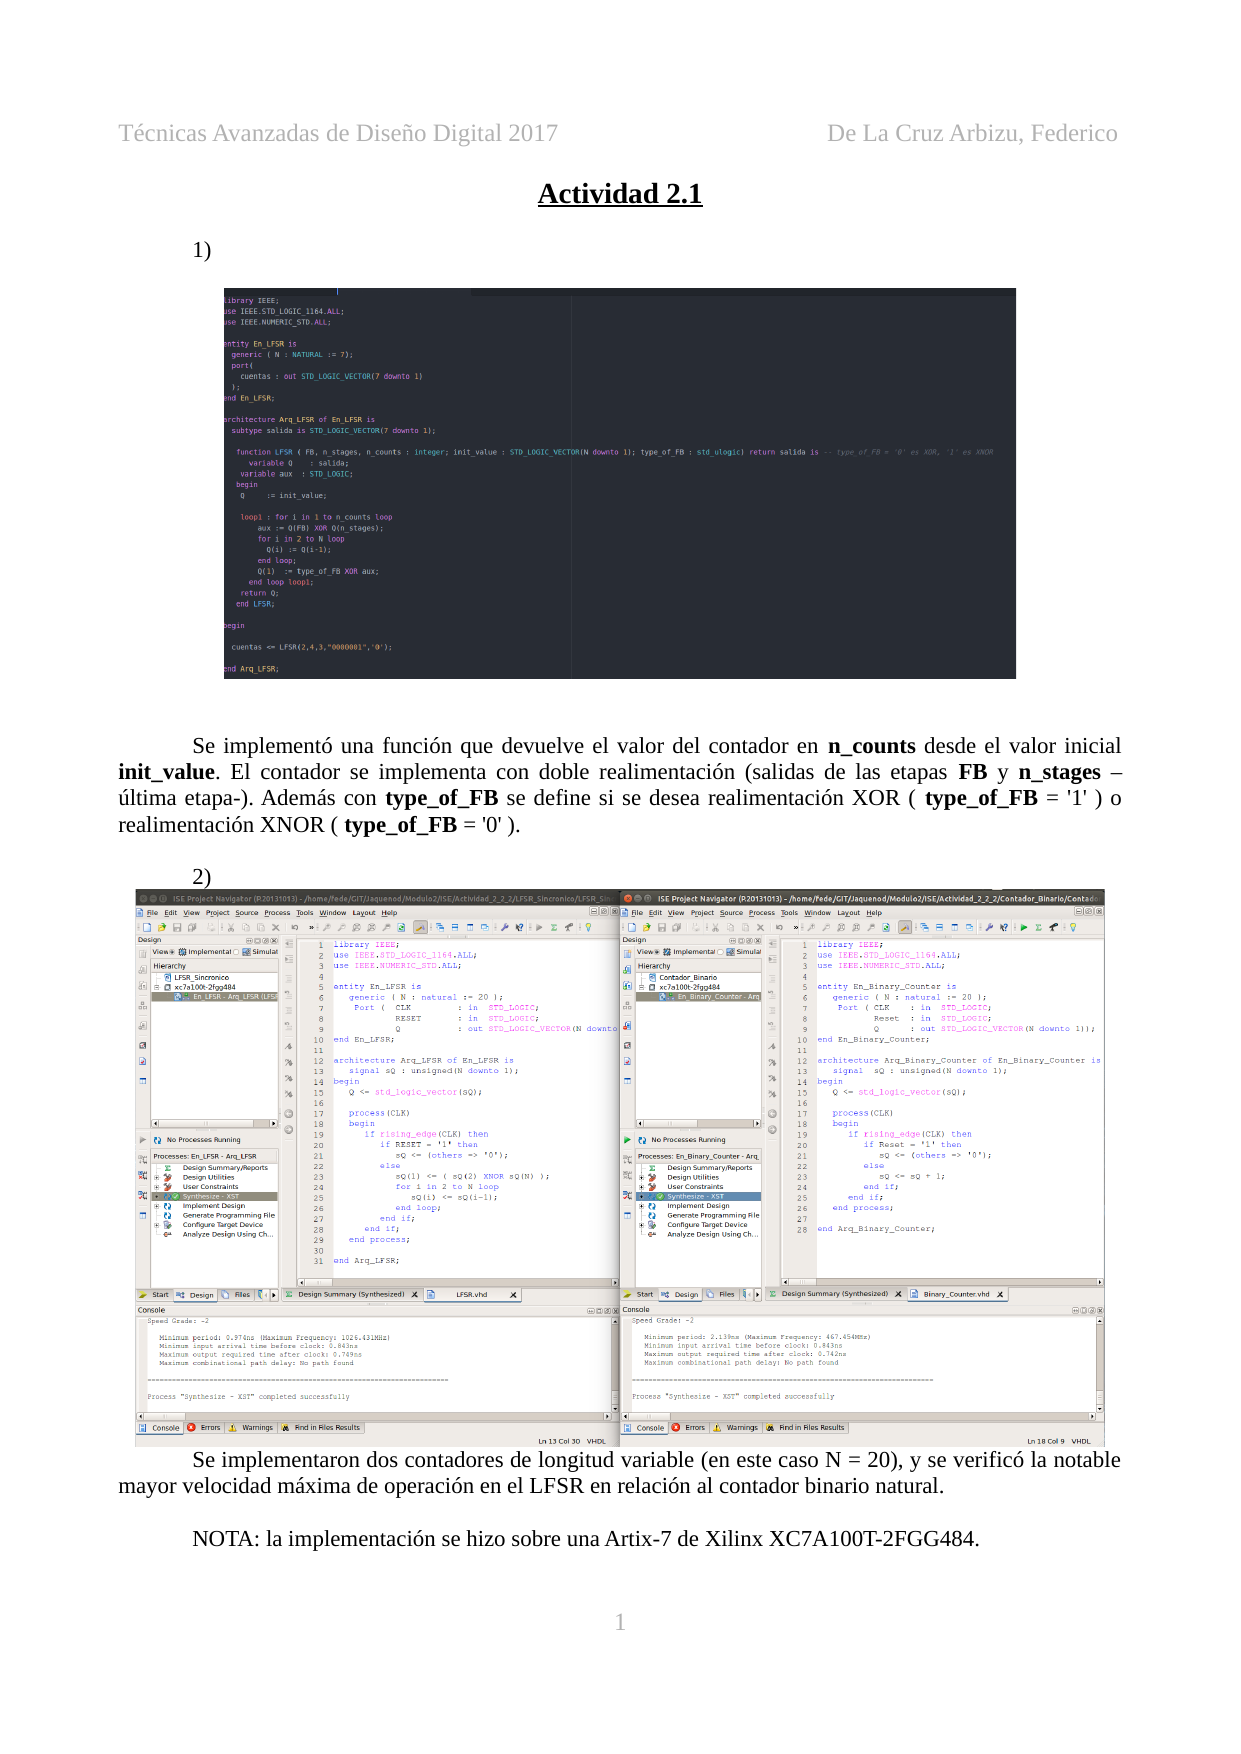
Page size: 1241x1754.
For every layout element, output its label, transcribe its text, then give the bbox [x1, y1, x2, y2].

text Se implementaron dos contadores de longitud variable (en este caso N = 20), y se verificó la notable mayor velocidad máxima de operación en el LFSR en relación al contador binario natural. [118, 890, 1122, 1499]
text 2) [118, 863, 1122, 890]
text NOTA: la implementación se hizo sobre una Artix-7 de Xilinx XC7A100T-2FGG484. [118, 1525, 1122, 1552]
text Actividad 2.1 [118, 176, 1122, 210]
picture [224, 288, 1017, 679]
text 1) [118, 236, 1122, 263]
picture [135, 889, 1105, 1447]
text Se implementó una función que devuelve el valor del contador en n_counts desde el valor inicial init_value. El contador se implementa con doble realimentación (salidas de las etapas FB y n_stages – última etapa-). Además con type_of_FB se define si se desea realimentación XOR ( type_of_FB = '1' ) o realimentación XNOR ( type_of_FB = '0' ). [118, 732, 1122, 837]
